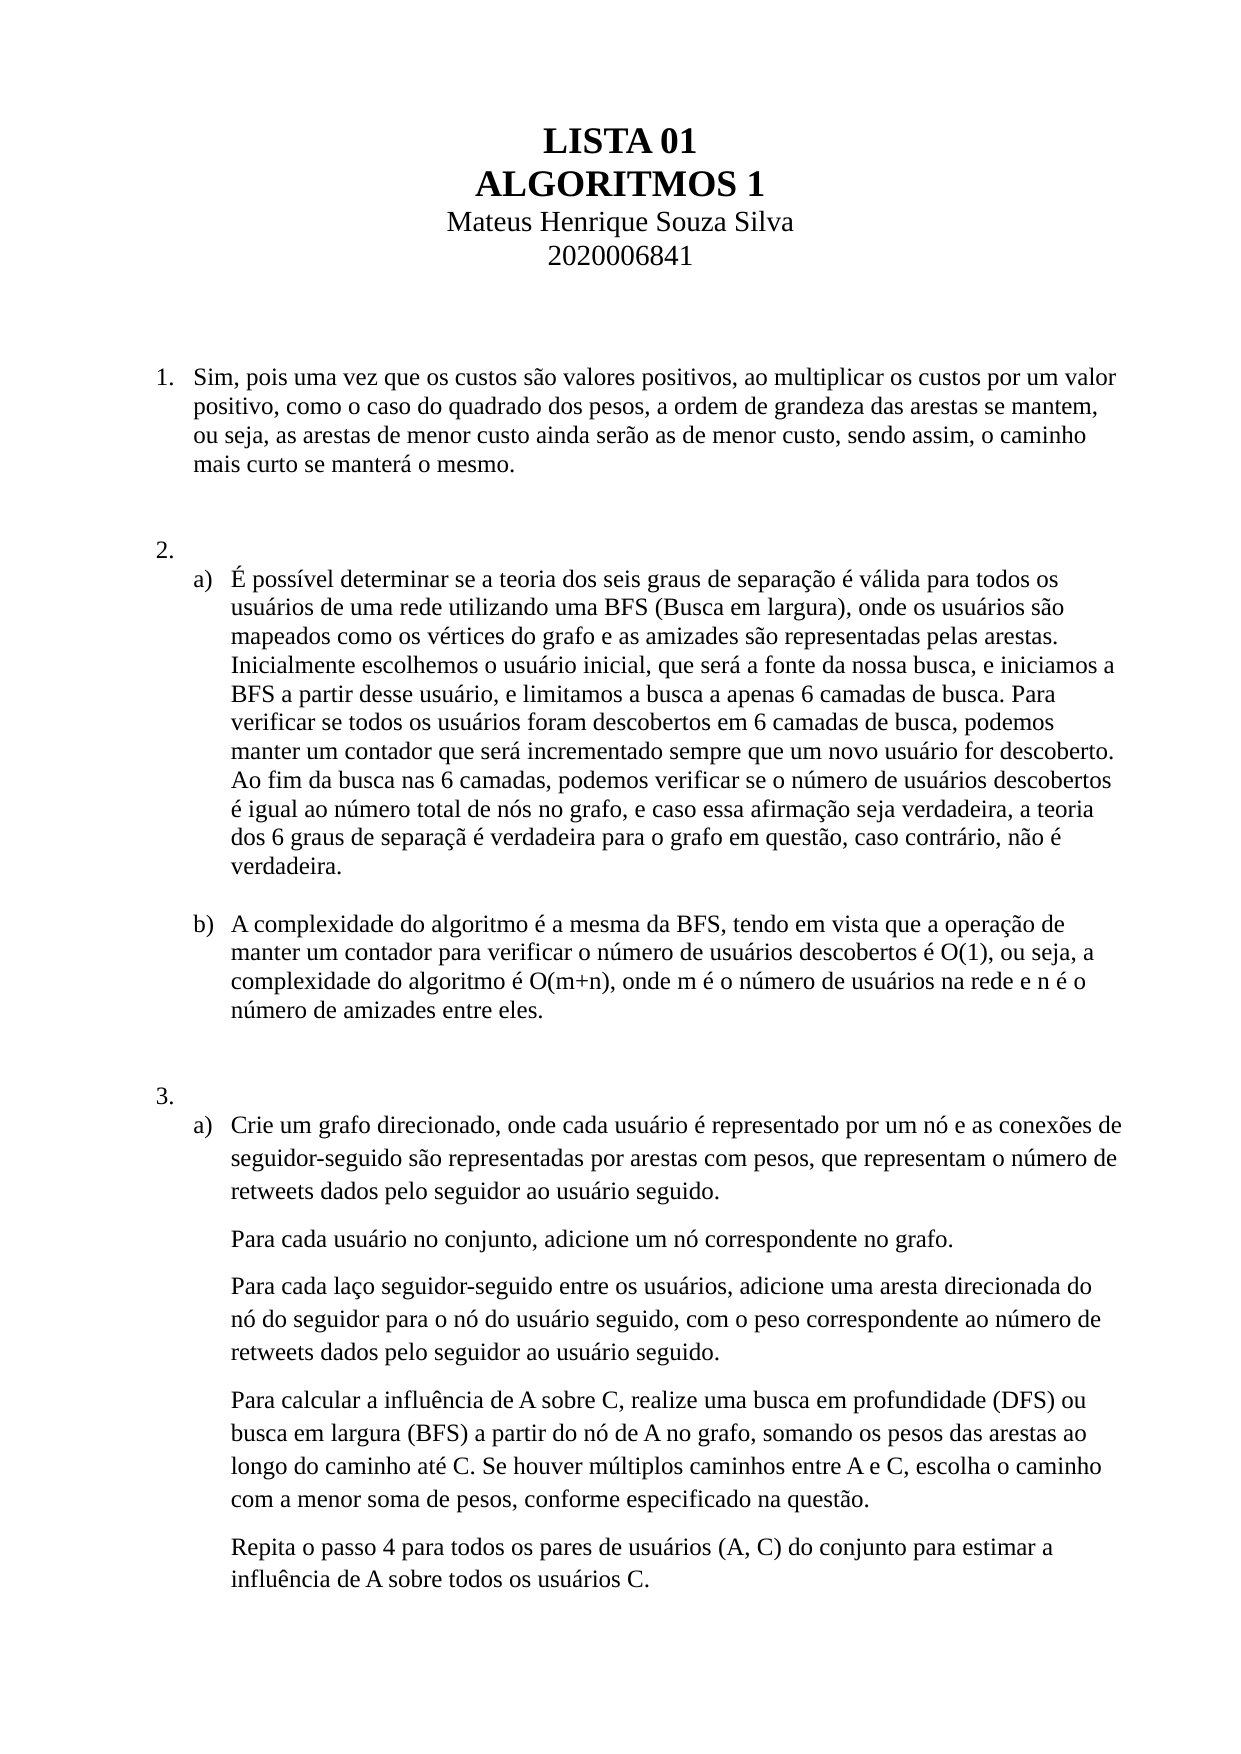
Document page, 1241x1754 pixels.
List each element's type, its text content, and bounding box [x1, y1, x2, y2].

text ALGORITMOS 1 [118, 161, 1122, 204]
list A complexidade do algoritmo é a mesma da BFS, tendo em vista que a operação de manter um contador para verificar o número de usuários descobertos é O(1), ou seja, a complexidade do algoritmo é O(m+n), onde m é o número de usuários na rede e n é o número de amizades entre eles. [193, 909, 1122, 1024]
text Mateus Henrique Souza Silva [118, 204, 1122, 238]
text 2020006841 [118, 238, 1122, 271]
list Para cada usuário no conjunto, adicione um nó correspondente no grafo. [193, 1224, 1122, 1252]
list Sim, pois uma vez que os custos são valores positivos, ao multiplicar os custos por um valor positivo, como o caso do quadrado dos pesos, a ordem de grandeza das arestas se mantem, ou seja, as arestas de menor custo ainda serão as de menor custo, sendo assim, o caminho mais curto se manterá o mesmo. [156, 362, 1122, 477]
list Para cada laço seguidor-seguido entre os usuários, adicione uma aresta direcionada do nó do seguidor para o nó do usuário seguido, com o peso correspondente ao número de retweets dados pelo seguidor ao usuário seguido. [193, 1271, 1122, 1366]
text LISTA 01 [118, 118, 1122, 161]
list É possível determinar se a teoria dos seis graus de separação é válida para todos os usuários de uma rede utilizando uma BFS (Busca em largura), onde os usuários são mapeados como os vértices do grafo e as amizades são representadas pelas arestas. Inicialmente escolhemos o usuário inicial, que será a fonte da nossa busca, e iniciamos a BFS a partir desse usuário, e limitamos a busca a apenas 6 camadas de busca. Para verificar se todos os usuários foram descobertos em 6 camadas de busca, podemos manter um contador que será incrementado sempre que um novo usuário for descoberto. Ao fim da busca nas 6 camadas, podemos verificar se o número de usuários descobertos é igual ao número total de nós no grafo, e caso essa afirmação seja verdadeira, a teoria dos 6 graus de separaçã é verdadeira para o grafo em questão, caso contrário, não é verdadeira. [193, 564, 1122, 880]
list Repita o passo 4 para todos os pares de usuários (A, C) do conjunto para estimar a influência de A sobre todos os usuários C. [193, 1532, 1122, 1593]
list Crie um grafo direcionado, onde cada usuário é representado por um nó e as conexões de seguidor-seguido são representadas por arestas com pesos, que representam o número de retweets dados pelo seguidor ao usuário seguido. [193, 1110, 1122, 1205]
list Para calcular a influência de A sobre C, realize uma busca em profundidade (DFS) ou busca em largura (BFS) a partir do nó de A no grafo, somando os pesos das arestas ao longo do caminho até C. Se houver múltiplos caminhos entre A e C, escolha o caminho com a menor soma de pesos, conforme especificado na questão. [193, 1385, 1122, 1513]
